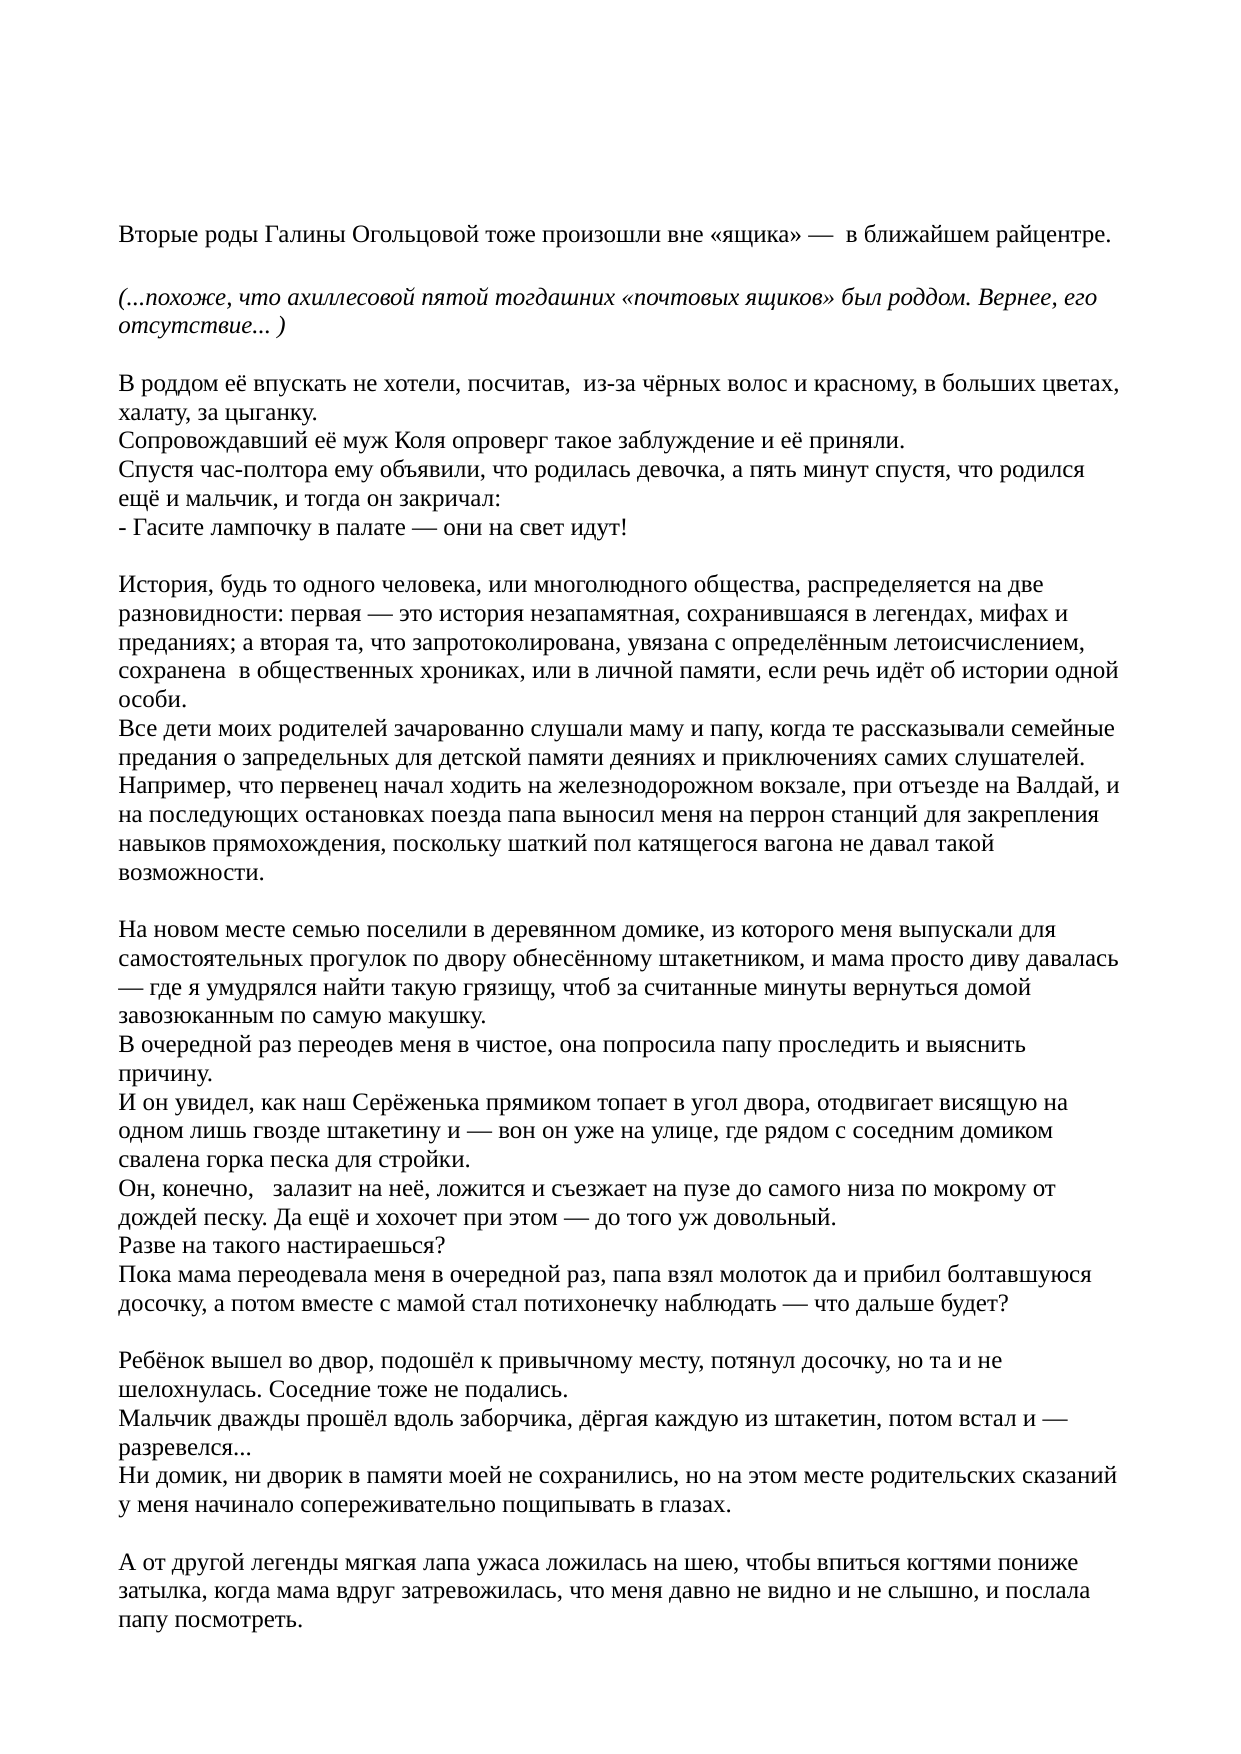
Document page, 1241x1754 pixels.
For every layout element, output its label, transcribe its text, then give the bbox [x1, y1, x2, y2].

text (...похоже, что ахиллесовой пятой тогдашних «почтовых ящиков» был роддом. Вернее, его отсутствие... ) [118, 282, 1122, 339]
text Спустя час-полтора ему объявили, что родилась девочка, а пять минут спустя, что родился ещё и мальчик, и тогда он закричал: [118, 454, 1122, 512]
text Сопровождавший её муж Коля опроверг такое заблуждение и её приняли. [118, 425, 1122, 454]
text Ребёнок вышел во двор, подошёл к привычному месту, потянул досочку, но та и не шелохнулась. Соседние тоже не подались. [118, 1345, 1122, 1403]
text Он, конечно, залазит на неё, ложится и съезжает на пузе до самого низа по мокрому от дождей песку. Да ещё и хохочет при этом — до того уж довольный. [118, 1173, 1122, 1230]
text Разве на такого настираешься? [118, 1230, 1122, 1259]
text А от другой легенды мягкая лапа ужаса ложилась на шею, чтобы впиться когтями пониже затылка, когда мама вдруг затревожилась, что меня давно не видно и не слышно, и послала папу посмотреть. [118, 1547, 1122, 1633]
text Ни домик, ни дворик в памяти моей не сохранились, но на этом месте родительских сказаний у меня начинало сопереживательно пощипывать в глазах. [118, 1460, 1122, 1518]
text Мальчик дважды прошёл вдоль заборчика, дёргая каждую из штакетин, потом встал и — разревелся... [118, 1403, 1122, 1460]
text В очередной раз переодев меня в чистое, она попросила папу проследить и выяснить причину. [118, 1029, 1122, 1087]
text Например, что первенец начал ходить на железнодорожном вокзале, при отъезде на Валдай, и на последующих остановках поезда папа выносил меня на перрон станций для закрепления навыков прямохождения, поскольку шаткий пол катящегося вагона не давал такой возможности. [118, 770, 1122, 885]
text В роддом её впускать не хотели, посчитав, из-за чёрных волос и красному, в больших цветах, халату, за цыганку. [118, 368, 1122, 425]
text Вторые роды Галины Огольцовой тоже произошли вне «ящика» — в ближайшем райцентре. [118, 219, 1122, 248]
text История, будь то одного человека, или многолюдного общества, распределяется на две разновидности: первая — это история незапамятная, сохранившаяся в легендах, мифах и преданиях; а вторая та, что запротоколирована, увязана с определённым летоисчислением, сохранена в общественных хрониках, или в личной памяти, если речь идёт об истории одной особи. [118, 569, 1122, 713]
text Пока мама переодевала меня в очередной раз, папа взял молоток да и прибил болтавшуюся досочку, а потом вместе с мамой стал потихонечку наблюдать — что дальше будет? [118, 1259, 1122, 1317]
text - Гасите лампочку в палате — они на свет идут! [118, 512, 1122, 540]
text На новом месте семью поселили в деревянном домике, из которого меня выпускали для самостоятельных прогулок по двору обнесённому штакетником, и мама просто диву давалась — где я умудрялся найти такую грязищу, чтоб за считанные минуты вернуться домой завозюканным по самую макушку. [118, 914, 1122, 1029]
text И он увидел, как наш Серёженька прямиком топает в угол двора, отодвигает висящую на одном лишь гвозде штакетину и — вон он уже на улице, где рядом с соседним домиком свалена горка песка для стройки. [118, 1087, 1122, 1173]
text Все дети моих родителей зачарованно слушали маму и папу, когда те рассказывали семейные предания о запредельных для детской памяти деяниях и приключениях самих слушателей. [118, 713, 1122, 770]
